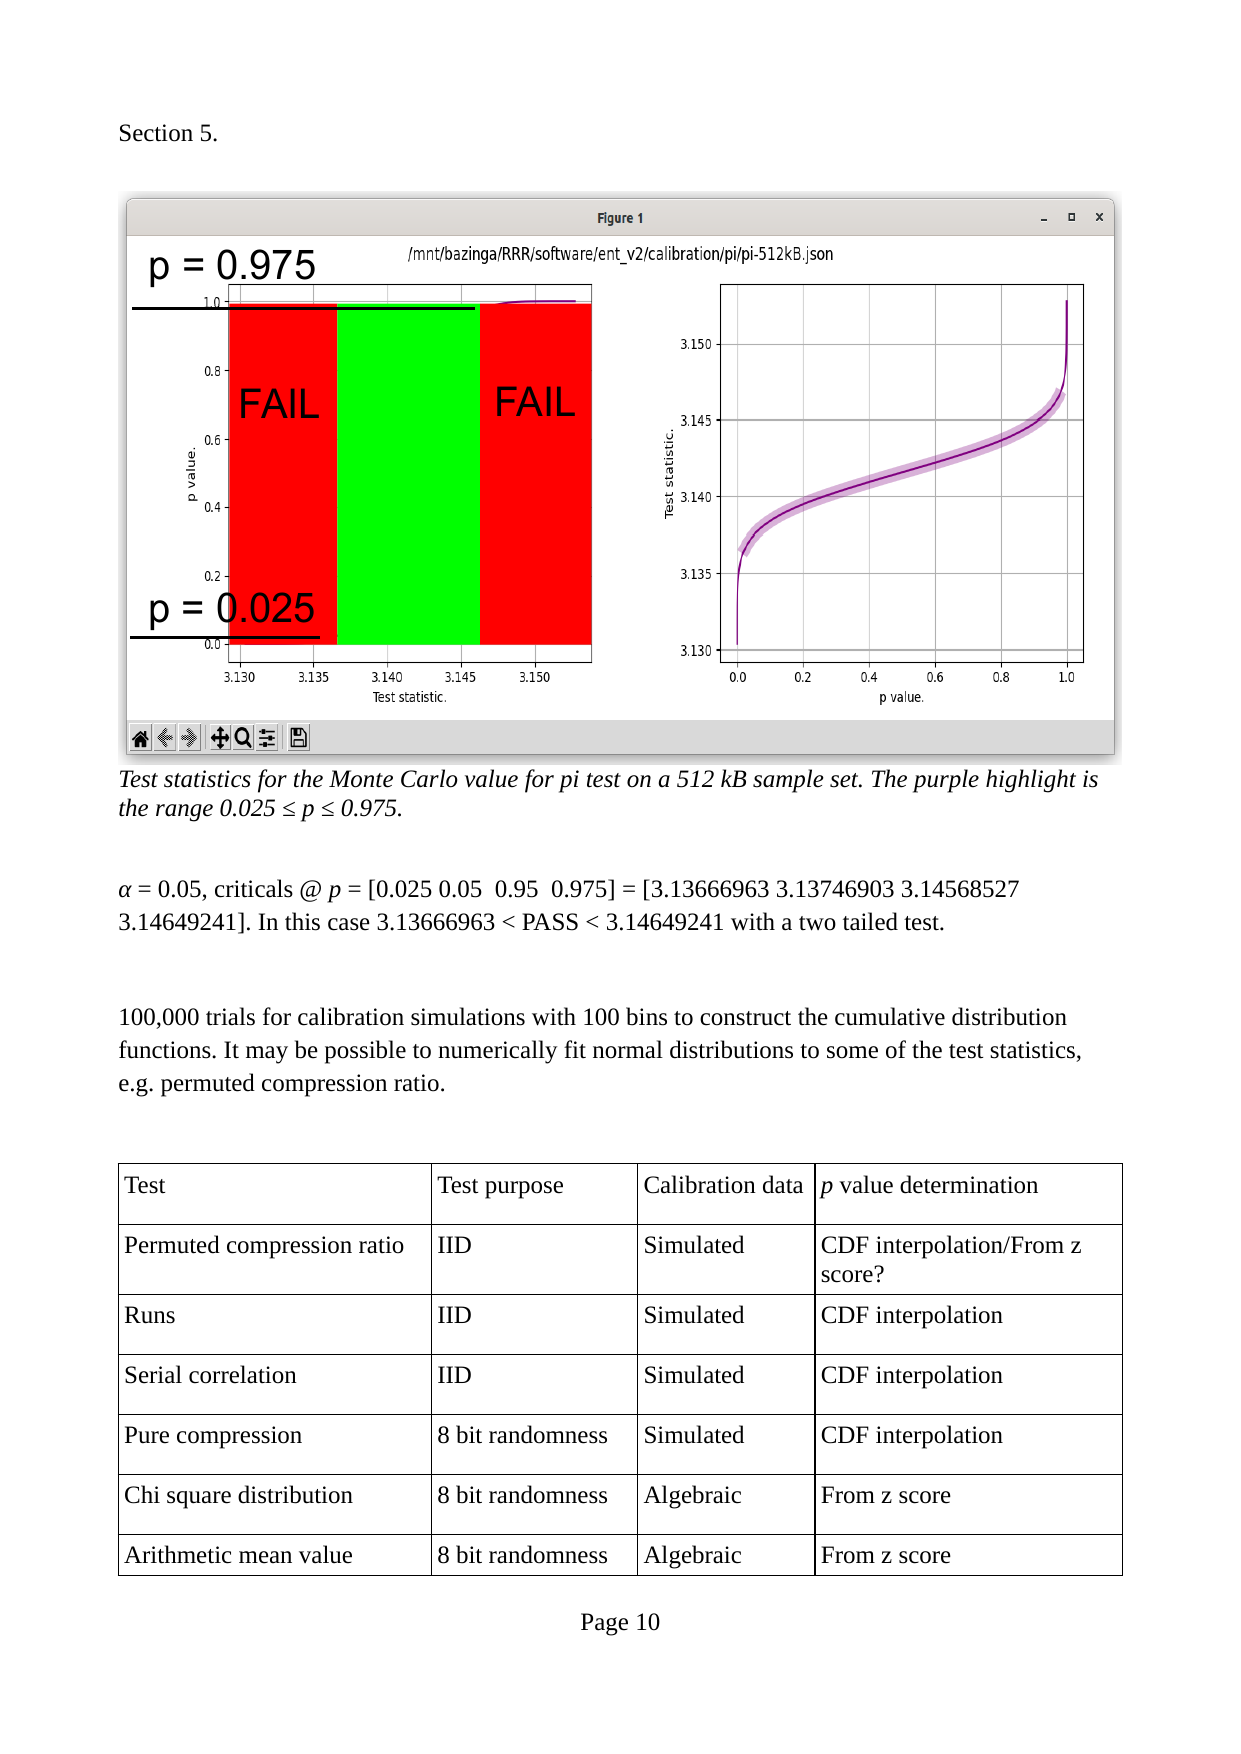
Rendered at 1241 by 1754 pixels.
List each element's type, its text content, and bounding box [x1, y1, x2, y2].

text Test statistics for the Monte Carlo value for pi test on a 512 kB sample set. The purple highlight is the range 0.025 ≤ p ≤ 0.975. [118, 764, 1122, 822]
text 100,000 trials for calibration simulations with 100 bins to construct the cumulative distribution functions. It may be possible to numerically fit normal distributions to some of the test statistics, e.g. permuted compression ratio. [118, 1002, 1122, 1097]
table_cell Simulated [638, 1225, 814, 1293]
table_cell CDF interpolation [816, 1355, 1122, 1414]
table_cell IID [432, 1225, 637, 1293]
table_cell From z score [816, 1475, 1122, 1534]
table_cell Arithmetic mean value [119, 1535, 431, 1575]
table_header Calibration data [638, 1164, 814, 1223]
table_cell Simulated [638, 1295, 814, 1353]
table_header Test [119, 1164, 431, 1223]
table_cell Chi square distribution [119, 1475, 431, 1534]
table_cell Runs [119, 1295, 431, 1353]
table_cell 8 bit randomness [432, 1475, 637, 1534]
table_cell Simulated [638, 1355, 814, 1414]
table_header Test purpose [432, 1164, 637, 1223]
table_cell Permuted compression ratio [119, 1225, 431, 1293]
table_header p value determination [816, 1164, 1122, 1223]
table_cell Simulated [638, 1415, 814, 1474]
table_cell CDF interpolation [816, 1295, 1122, 1353]
table_cell Serial correlation [119, 1355, 431, 1414]
table_cell From z score [816, 1535, 1122, 1575]
table_cell 8 bit randomness [432, 1535, 637, 1575]
text α = 0.05, criticals @ p = [0.025 0.05 0.95 0.975] = [3.13666963 3.13746903 3.14568527 3.14649241]. In this case 3.13666963 < PASS < 3.14649241 with a two tailed test. [118, 874, 1122, 936]
table_cell Algebraic [638, 1535, 814, 1575]
table_cell Pure compression [119, 1415, 431, 1474]
table_cell IID [432, 1355, 637, 1414]
table_cell IID [432, 1295, 637, 1353]
table_cell Algebraic [638, 1475, 814, 1534]
table_cell CDF interpolation [816, 1415, 1122, 1474]
table_cell CDF interpolation/From z score? [816, 1225, 1122, 1293]
table_cell 8 bit randomness [432, 1415, 637, 1474]
